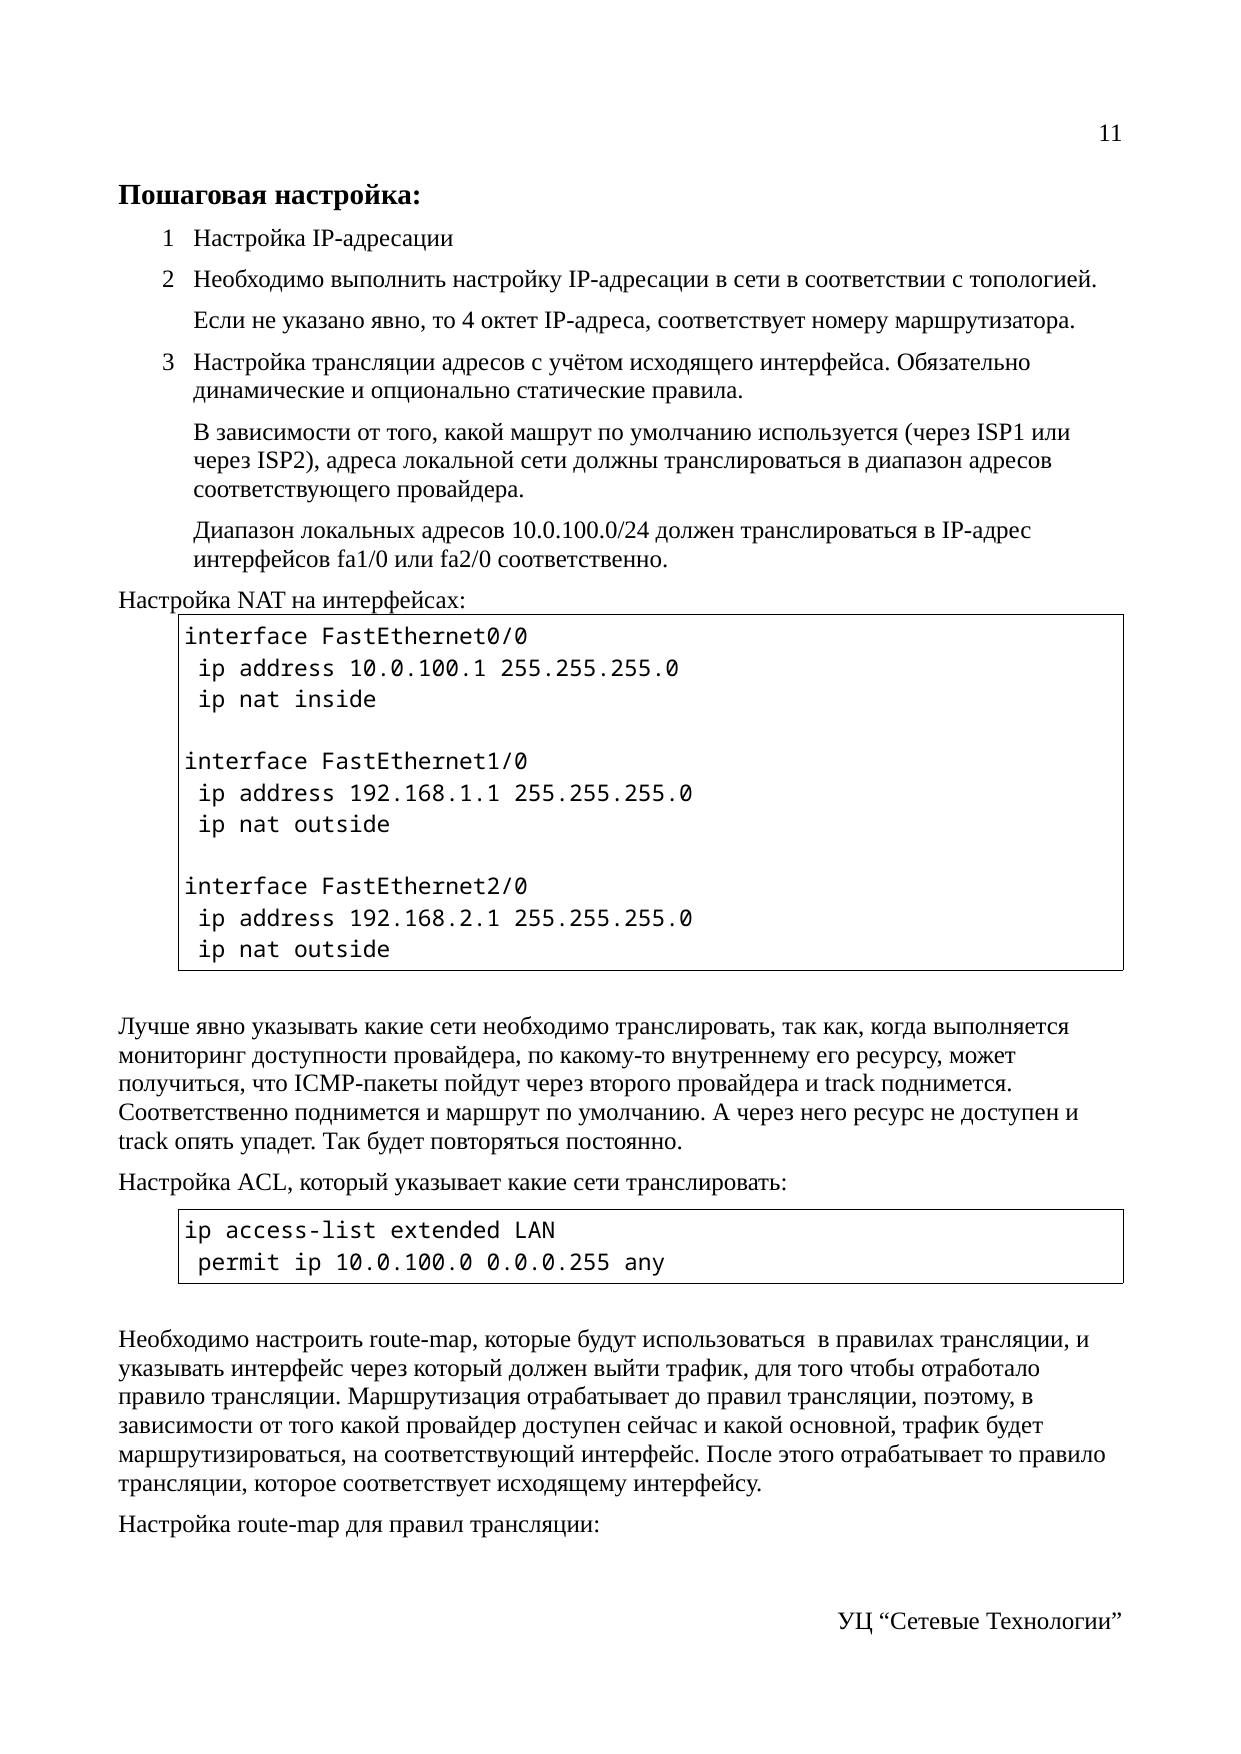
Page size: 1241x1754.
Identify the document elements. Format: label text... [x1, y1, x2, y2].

text Настройка NAT на интерфейсах: [118, 586, 1122, 614]
text Лучше явно указывать какие сети необходимо транслировать, так как, когда выполняется мониторинг доступности провайдера, по какому-то внутреннему его ресурсу, может получиться, что ICMP-пакеты пойдут через второго провайдера и track поднимется. Соответственно поднимется и маршрут по умолчанию. А через него ресурс не доступен и track опять упадет. Так будет повторяться постоянно. [118, 1011, 1122, 1155]
table_header ip access-list extended LAN permit ip 10.0.100.0 0.0.0.255 any [179, 1210, 1123, 1283]
text Настройка ACL, который указывает какие сети транслировать: [118, 1167, 1122, 1196]
list В зависимости от того, какой машрут по умолчанию используется (через ISP1 или через ISP2), адреса локальной сети должны транслироваться в диапазон адресов соответствующего провайдера. [156, 417, 1122, 503]
list Диапазон локальных адресов 10.0.100.0/24 должен транслироваться в IP-адрес интерфейсов fa1/0 или fa2/0 соответственно. [156, 516, 1122, 573]
text Настройка route-map для правил трансляции: [118, 1509, 1122, 1538]
text Пошаговая настройка: [118, 177, 1122, 211]
table_header interface FastEthernet0/0 ip address 10.0.100.1 255.255.255.0 ip nat inside interface FastEthernet1/0 ip address 192.168.1.1 255.255.255.0 ip nat outside interface FastEthernet2/0 ip address 192.168.2.1 255.255.255.0 ip nat outside [179, 615, 1123, 970]
text Необходимо настроить route-map, которые будут использоваться в правилах трансляции, и указывать интерфейс через который должен выйти трафик, для того чтобы отработало правило трансляции. Маршрутизация отрабатывает до правил трансляции, поэтому, в зависимости от того какой провайдер доступен сейчас и какой основной, трафик будет маршрутизироваться, на соответствующий интерфейс. После этого отрабатывает то правило трансляции, которое соответствует исходящему интерфейсу. [118, 1324, 1122, 1496]
list Настройка IP-адресации [156, 223, 1122, 252]
list Если не указано явно, то 4 октет IP-адреса, соответствует номеру маршрутизатора. [156, 306, 1122, 334]
list Необходимо выполнить настройку IP-адресации в сети в соответствии с топологией. [156, 264, 1122, 293]
list Настройка трансляции адресов с учётом исходящего интерфейса. Обязательно динамические и опционально статические правила. [156, 347, 1122, 404]
